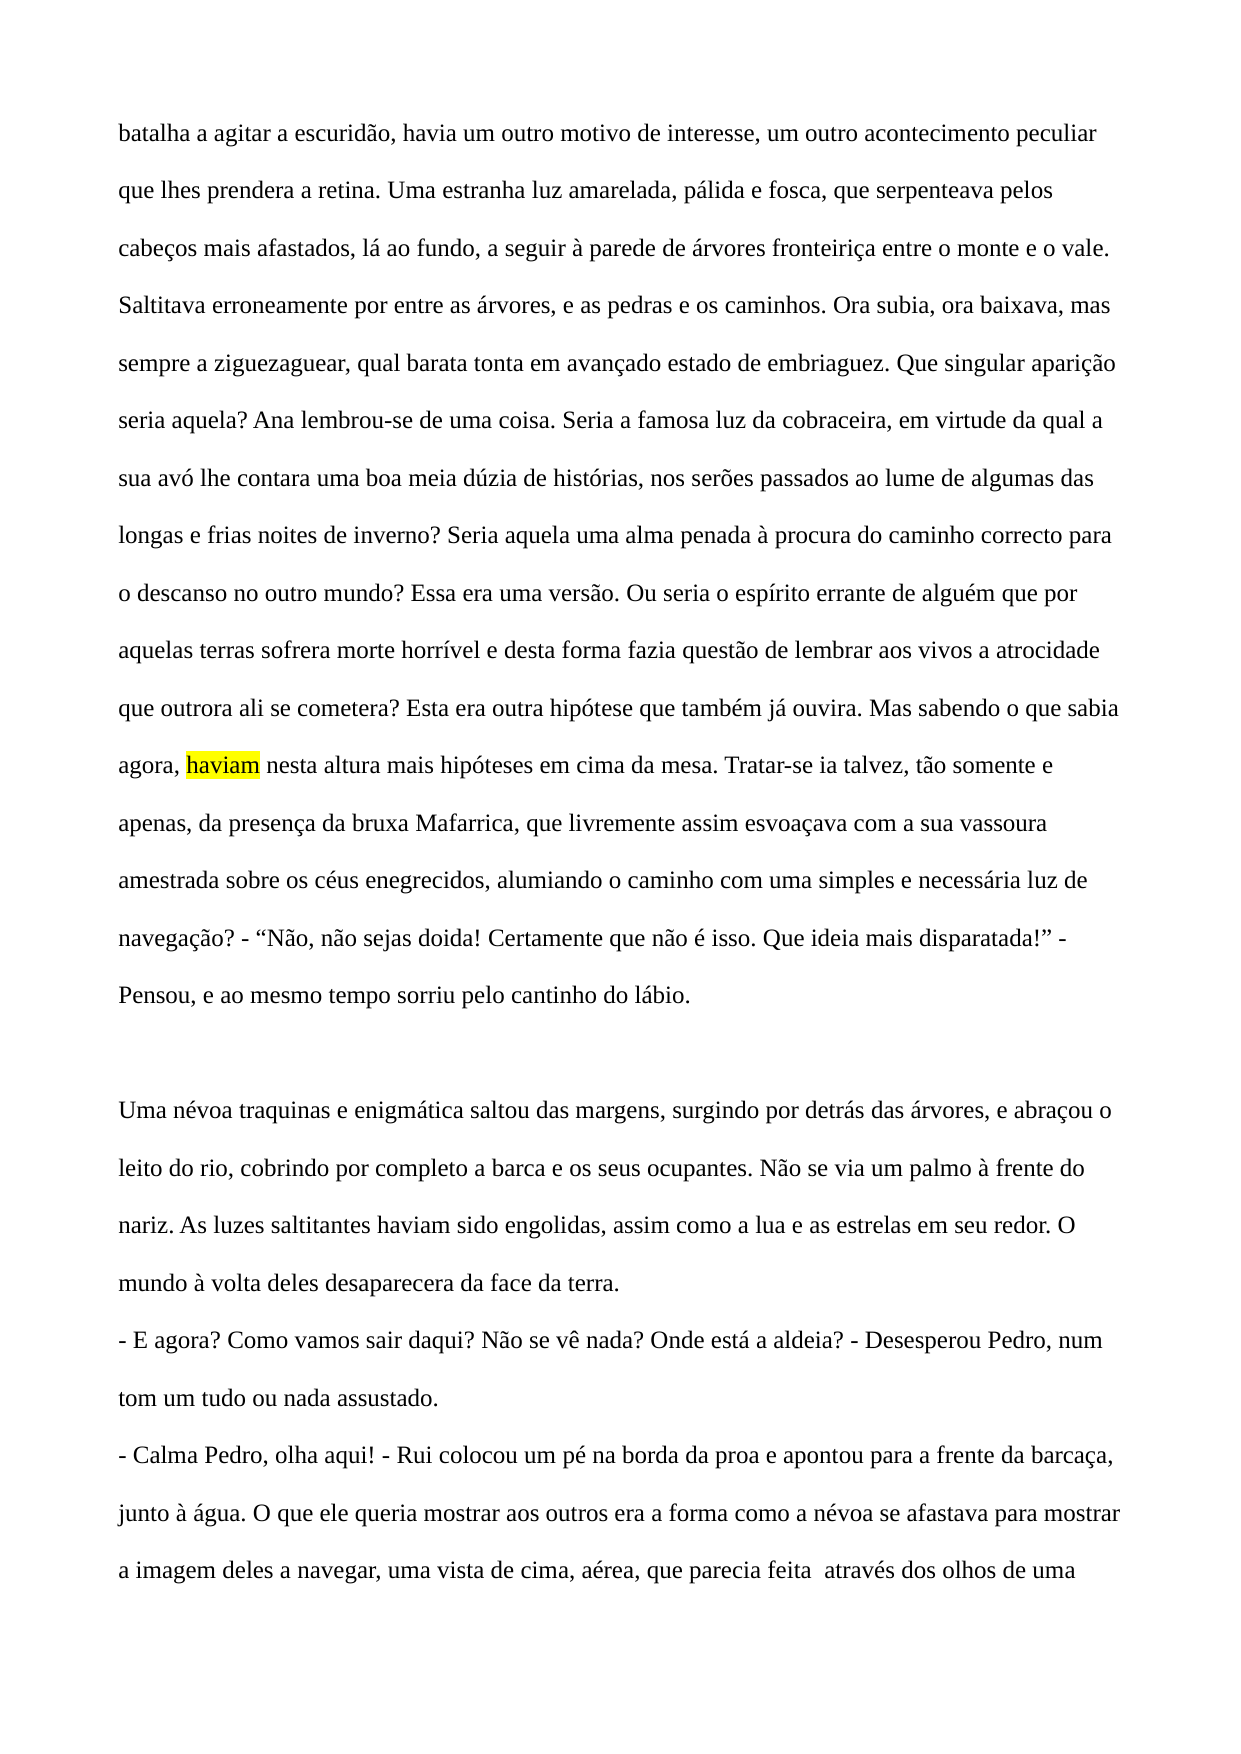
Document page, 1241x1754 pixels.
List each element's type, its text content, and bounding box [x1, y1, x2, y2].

text batalha a agitar a escuridão, havia um outro motivo de interesse, um outro acontecimento peculiar que lhes prendera a retina. Uma estranha luz amarelada, pálida e fosca, que serpenteava pelos cabeços mais afastados, lá ao fundo, a seguir à parede de árvores fronteiriça entre o monte e o vale. Saltitava erroneamente por entre as árvores, e as pedras e os caminhos. Ora subia, ora baixava, mas sempre a ziguezaguear, qual barata tonta em avançado estado de embriaguez. Que singular aparição seria aquela? Ana lembrou-se de uma coisa. Seria a famosa luz da cobraceira, em virtude da qual a sua avó lhe contara uma boa meia dúzia de histórias, nos serões passados ao lume de algumas das longas e frias noites de inverno? Seria aquela uma alma penada à procura do caminho correcto para o descanso no outro mundo? Essa era uma versão. Ou seria o espírito errante de alguém que por aquelas terras sofrera morte horrível e desta forma fazia questão de lembrar aos vivos a atrocidade que outrora ali se cometera? Esta era outra hipótese que também já ouvira. Mas sabendo o que sabia agora, haviam nesta altura mais hipóteses em cima da mesa. Tratar-se ia talvez, tão somente e apenas, da presença da bruxa Mafarrica, que livremente assim esvoaçava com a sua vassoura amestrada sobre os céus enegrecidos, alumiando o caminho com uma simples e necessária luz de navegação? - “Não, não sejas doida! Certamente que não é isso. Que ideia mais disparatada!” - Pensou, e ao mesmo tempo sorriu pelo cantinho do lábio. Uma névoa traquinas e enigmática saltou das margens, surgindo por detrás das árvores, e abraçou o leito do rio, cobrindo por completo a barca e os seus ocupantes. Não se via um palmo à frente do nariz. As luzes saltitantes haviam sido engolidas, assim como a lua e as estrelas em seu redor. O mundo à volta deles desaparecera da face da terra. - E agora? Como vamos sair daqui? Não se vê nada? Onde está a aldeia? - Desesperou Pedro, num tom um tudo ou nada assustado. - Calma Pedro, olha aqui! - Rui colocou um pé na borda da proa e apontou para a frente da barcaça, junto à água. O que ele queria mostrar aos outros era a forma como a névoa se afastava para mostrar a imagem deles a navegar, uma vista de cima, aérea, que parecia feita através dos olhos de uma [118, 118, 1122, 1584]
